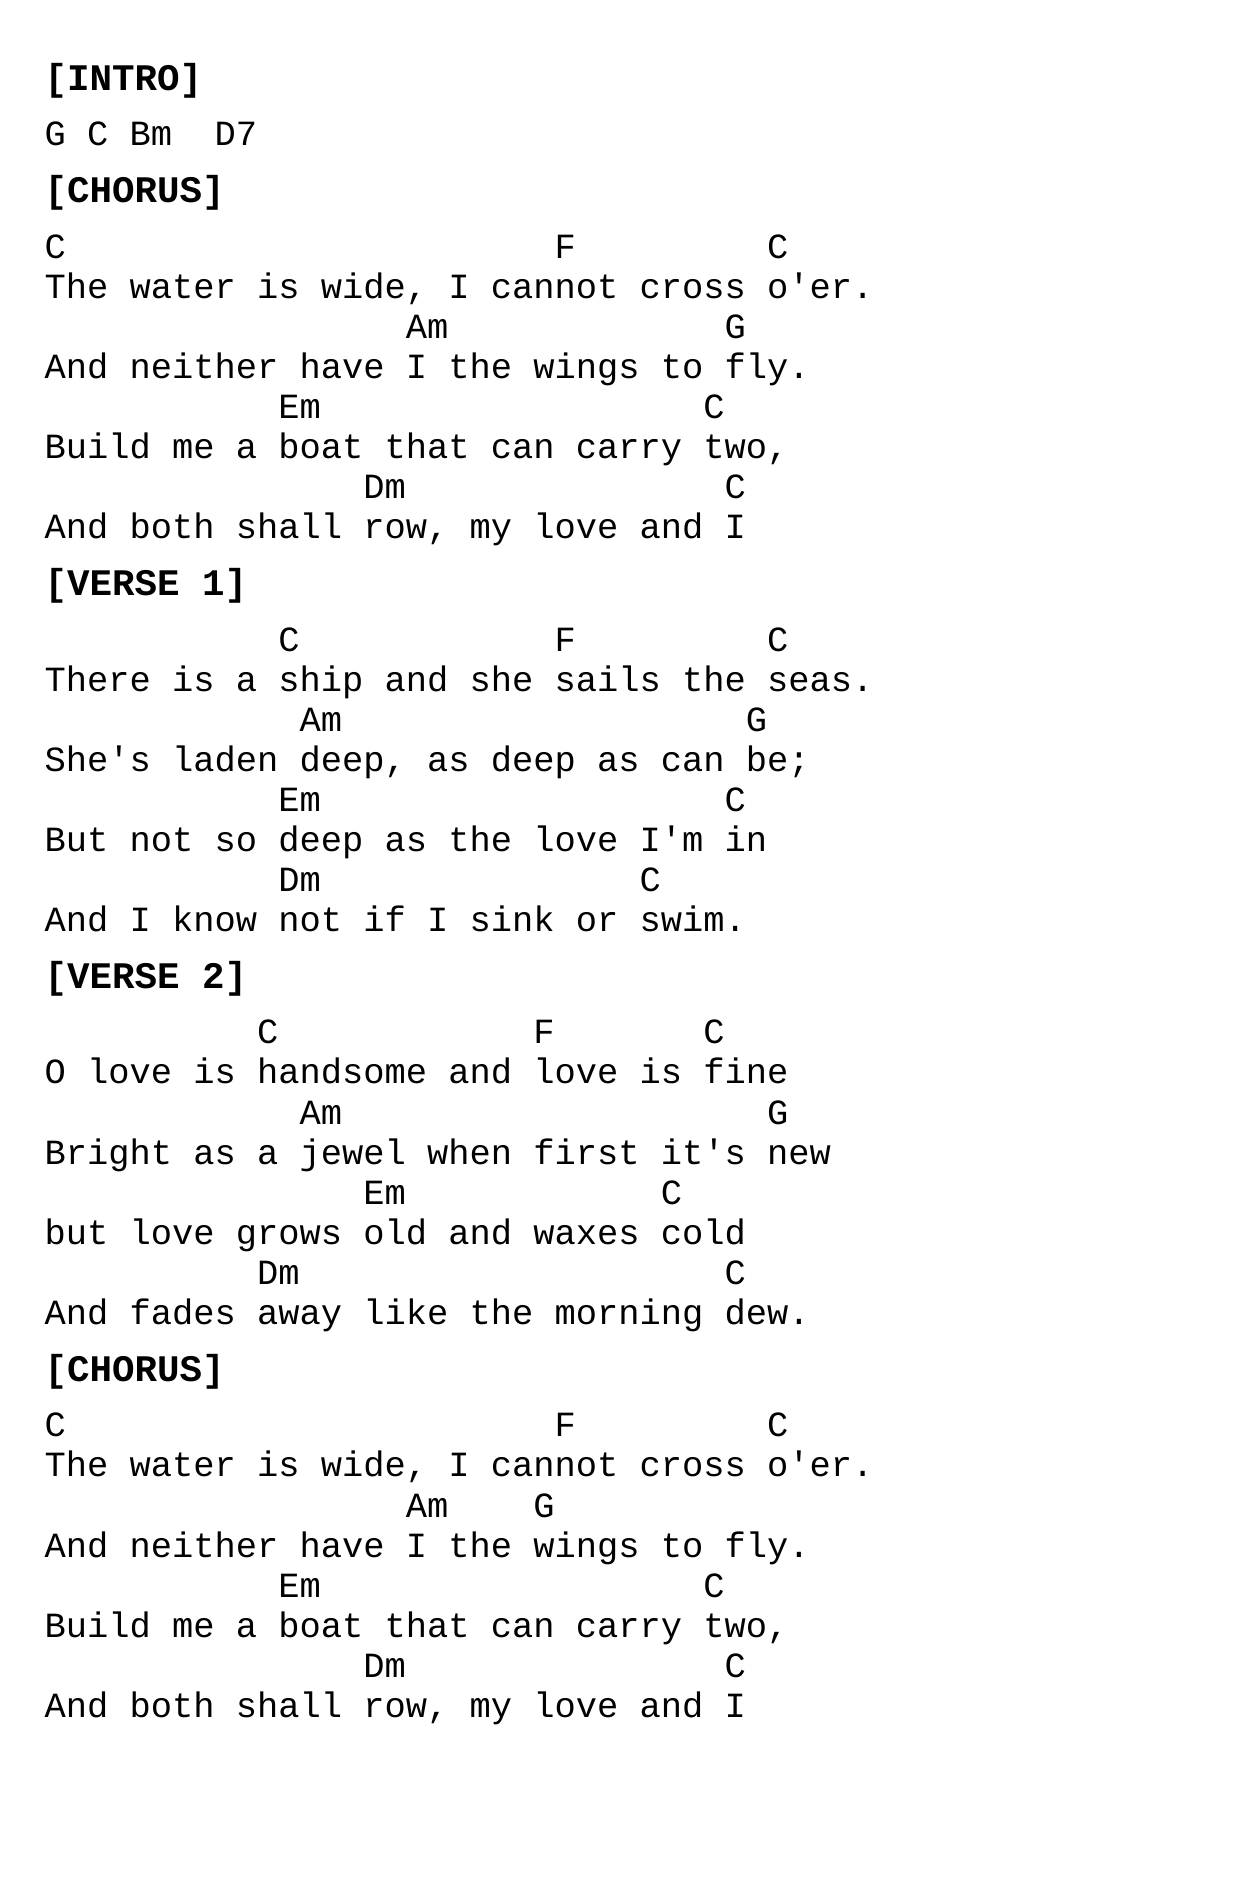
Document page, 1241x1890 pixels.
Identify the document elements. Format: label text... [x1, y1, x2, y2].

subtitle [INTRO] [44, 59, 1063, 102]
text Bright as a jewel when first it's new [44, 1135, 1063, 1175]
text Build me a boat that can carry two, [44, 429, 1063, 469]
text Am G [44, 1094, 1063, 1135]
subtitle [CHORUS] [44, 1350, 1063, 1392]
text And neither have I the wings to fly. [44, 349, 1063, 389]
text G C Bm D7 [44, 116, 1063, 156]
text Dm C [44, 862, 1063, 902]
subtitle [VERSE 1] [44, 564, 1063, 607]
text C F C [44, 1014, 1063, 1054]
text And both shall row, my love and I [44, 1688, 1063, 1728]
text Dm C [44, 1255, 1063, 1295]
text Em C [44, 1568, 1063, 1608]
text The water is wide, I cannot cross o'er. [44, 1447, 1063, 1487]
text Am G [44, 309, 1063, 349]
text She's laden deep, as deep as can be; [44, 742, 1063, 782]
text And neither have I the wings to fly. [44, 1528, 1063, 1568]
text And both shall row, my love and I [44, 509, 1063, 549]
text Dm C [44, 1648, 1063, 1688]
text C F C [44, 1407, 1063, 1447]
text There is a ship and she sails the seas. [44, 662, 1063, 702]
text Am G [44, 702, 1063, 742]
text Em C [44, 782, 1063, 822]
text C F C [44, 621, 1063, 662]
text C F C [44, 228, 1063, 269]
text Dm C [44, 469, 1063, 509]
text Am G [44, 1487, 1063, 1528]
text And I know not if I sink or swim. [44, 902, 1063, 942]
text Em C [44, 389, 1063, 429]
text But not so deep as the love I'm in [44, 822, 1063, 862]
text And fades away like the morning dew. [44, 1295, 1063, 1335]
subtitle [VERSE 2] [44, 957, 1063, 999]
text Em C [44, 1175, 1063, 1215]
text The water is wide, I cannot cross o'er. [44, 269, 1063, 309]
subtitle [CHORUS] [44, 171, 1063, 214]
text O love is handsome and love is fine [44, 1054, 1063, 1094]
text Build me a boat that can carry two, [44, 1608, 1063, 1648]
text but love grows old and waxes cold [44, 1215, 1063, 1255]
